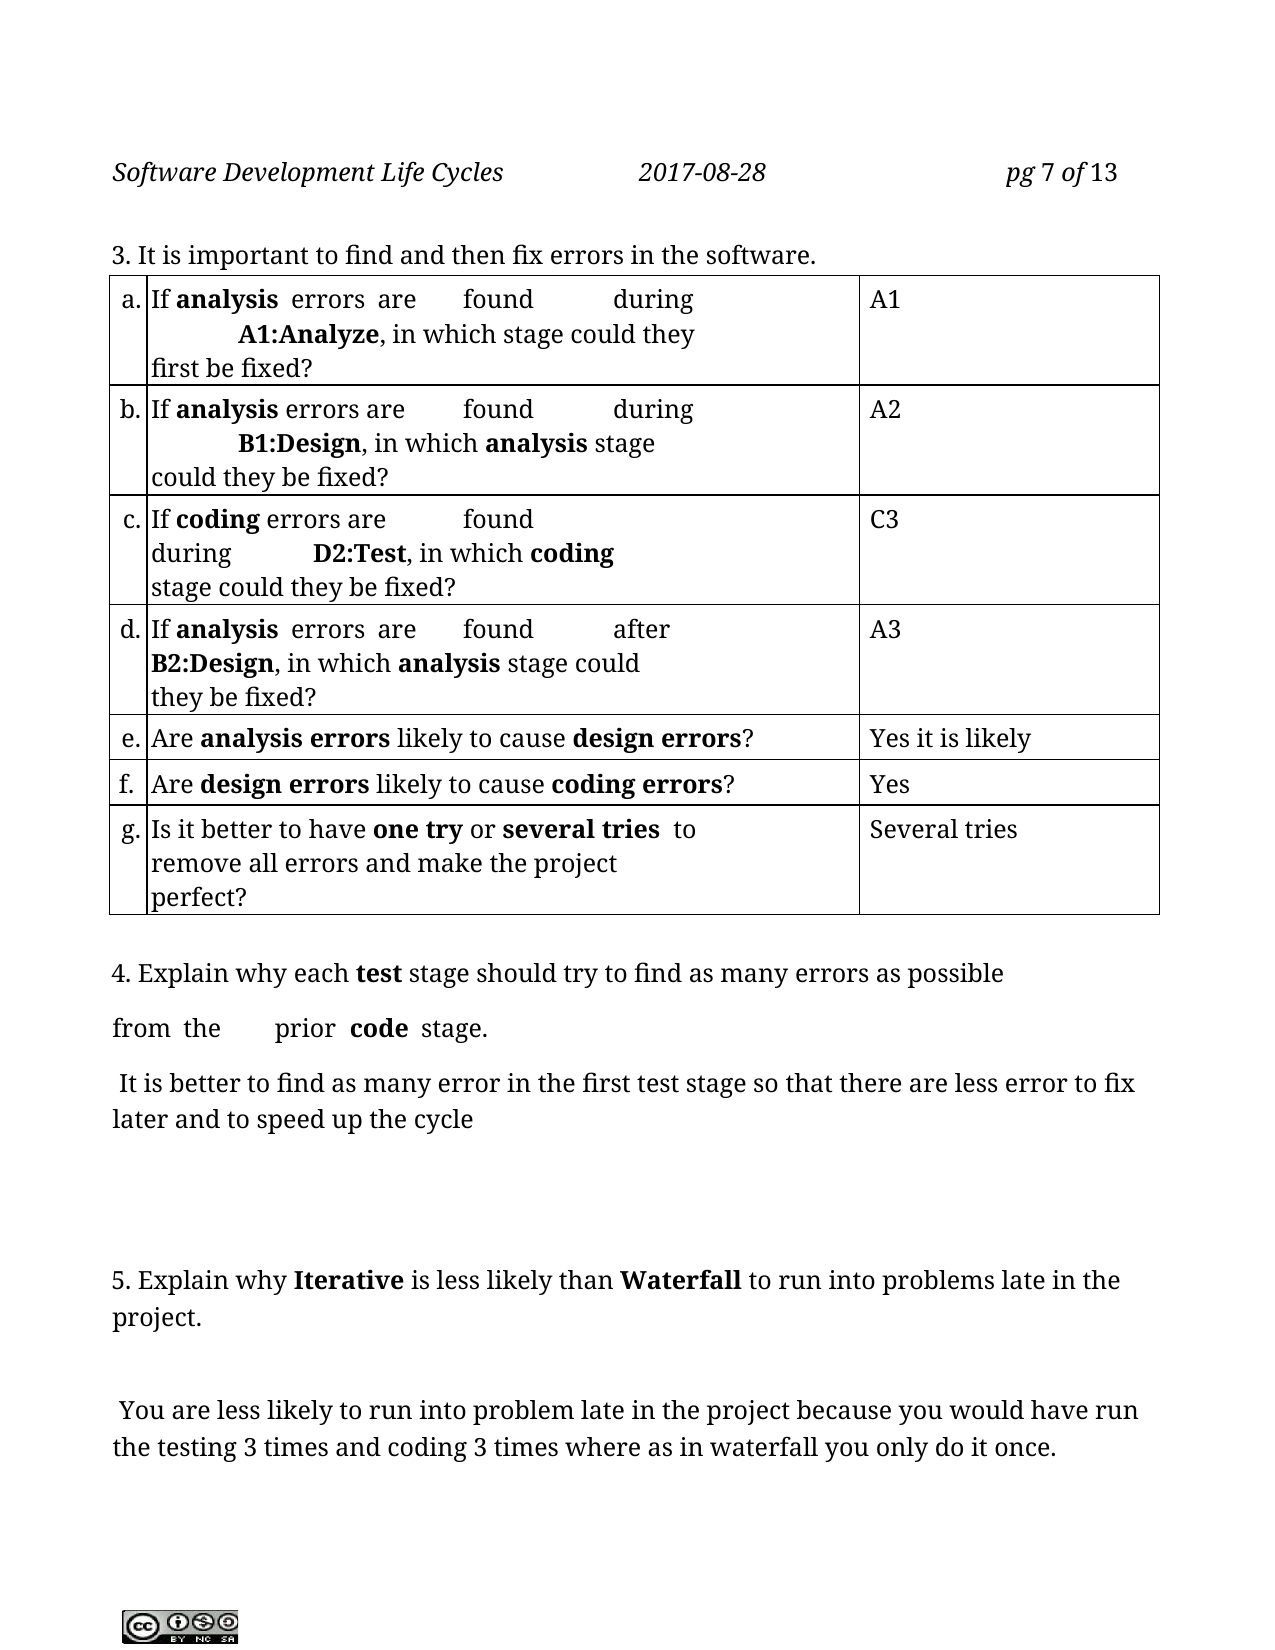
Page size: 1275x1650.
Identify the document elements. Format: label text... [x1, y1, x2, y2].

table_cell A2 [860, 386, 1159, 494]
text 3.​ ​It​ ​is​ ​important​ ​to​ ​find​ ​and​ ​then​ ​fix​ ​errors​ ​in​ ​the​ ​software. [111, 238, 1168, 272]
table_cell Are​ design​ ​errors​ likely​ ​to​ ​cause​ coding​ ​errors​? [148, 760, 859, 804]
picture [121, 1610, 239, 1644]
table_cell Yes it is likely [860, 715, 1159, 759]
table_cell If​ analysis ​ errors ​ are​ ​ found​ ​ after​ ​ B2:Design​, in​ ​which​ analysis​ stage​ ​could​ ​they​ ​be​ ​fixed? [148, 605, 859, 713]
table_header a. [110, 276, 146, 384]
table_cell Several tries [860, 806, 1159, 914]
table_cell If​ coding​ ​errors​ are​ ​ found​ ​ during​ ​ D2:Test,​ in​ ​which​ coding​ stage​ ​could​ ​they​ ​be​ ​fixed? [148, 496, 859, 604]
table_cell If​ analysis​ ​errors​ are​ ​ found​ ​ during​ ​ B1:Design,​ in​ ​which​ analysis​ stage​ ​could​ ​they​ ​be​ ​fixed? [148, 386, 859, 494]
table_cell e. [110, 715, 146, 759]
table_cell g. [110, 806, 146, 914]
text 4.​ ​Explain​ ​why​ ​each​ test​ stage​ ​should​ ​try​ ​to​ ​find​ ​as​ ​many​ ​errors​ ​as​ ​possible from ​ the​ ​ prior​ ​ code ​ stage. [111, 956, 1007, 1044]
table_cell Is​ ​it​ ​better​ ​to​ ​have​ one​ ​try​ or​ several​ ​tries to​ ​remove​ ​all​ ​errors​ ​and​ ​make​ ​the​ ​project​ ​perfect? [148, 806, 859, 914]
text 5.​ ​Explain​ ​why​ Iterative​ is​ ​less​ ​likely​ ​than​ Waterfall​ to​ ​run​ ​into​ ​problems​ ​late​ ​in​ ​the​ ​project. [111, 1263, 1168, 1334]
table_cell C3 [860, 496, 1159, 604]
table_cell d. [110, 605, 146, 713]
table_cell Are​ analysis​ ​errors​ likely​ ​to​ ​cause​ design​ ​errors​? [148, 715, 859, 759]
table_cell A3 [860, 605, 1159, 713]
table_cell Yes [860, 760, 1159, 804]
table_cell b. [110, 386, 146, 494]
table_cell c. [110, 496, 146, 604]
text You are less likely to run into problem late in the project because you would have run the testing 3 times and coding 3 times where as in waterfall you only do it once. [112, 1393, 1168, 1464]
table_header A1 [860, 276, 1159, 384]
text It is better to find as many error in the first test stage so that there are less error to fix later and to speed up the cycle [112, 1065, 1168, 1136]
table_cell f. [110, 760, 146, 804]
table_header If​ analysis ​ errors ​ are​ ​ found​ ​ during​ ​ A1:Analyze​, in​ ​which​ ​stage​ ​could​ ​they​ ​first​ ​be​ ​fixed? [148, 276, 859, 384]
